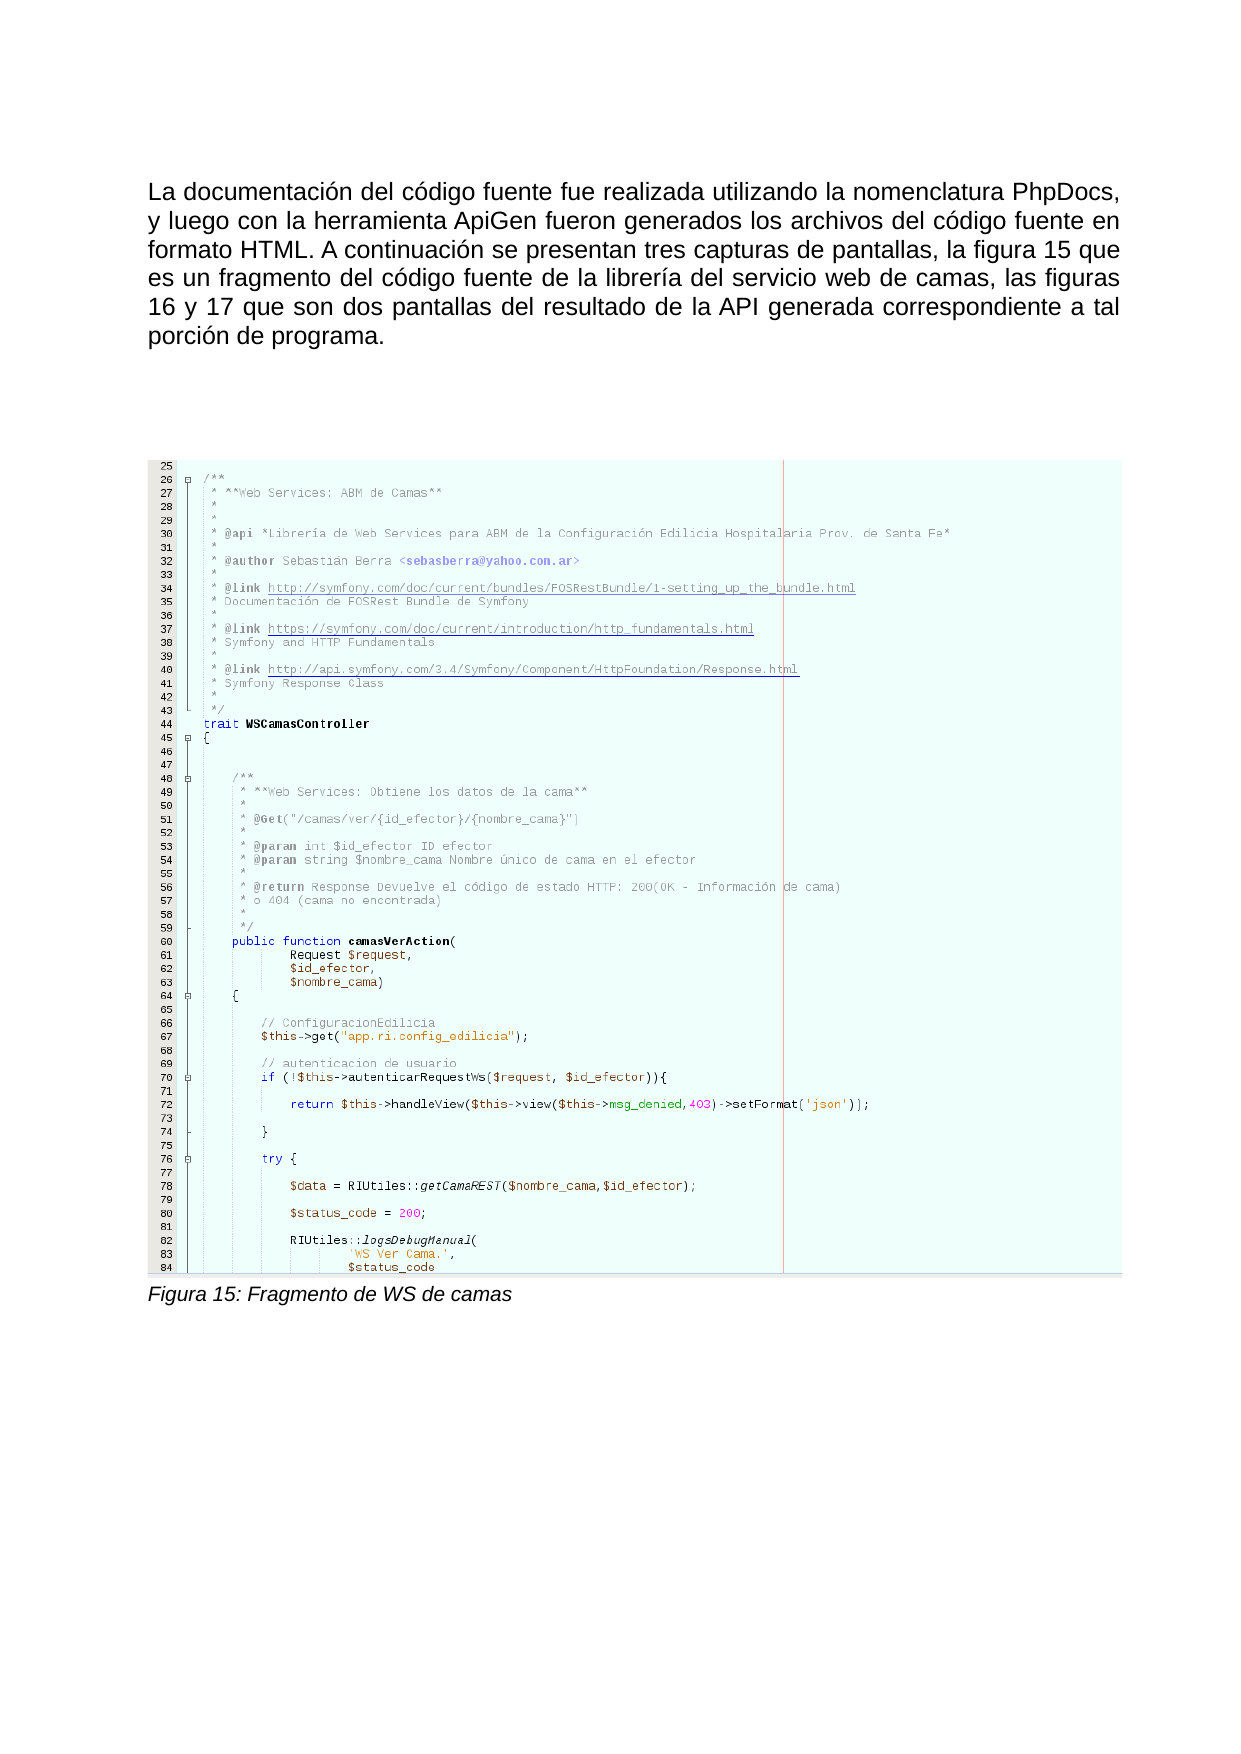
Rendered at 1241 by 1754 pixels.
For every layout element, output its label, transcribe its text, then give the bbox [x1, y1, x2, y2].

picture [147, 460, 1123, 1278]
text Figura 15: Fragmento de WS de camas [148, 1278, 1122, 1306]
text La documentación del código fuente fue realizada utilizando la nomenclatura PhpDocs, y luego con la herramienta ApiGen fueron generados los archivos del código fuente en formato HTML. A continuación se presentan tres capturas de pantallas, la figura 15 que es un fragmento del código fuente de la librería del servicio web de camas, las figuras 16 y 17 que son dos pantallas del resultado de la API generada correspondiente a tal porción de programa. [148, 177, 1122, 349]
